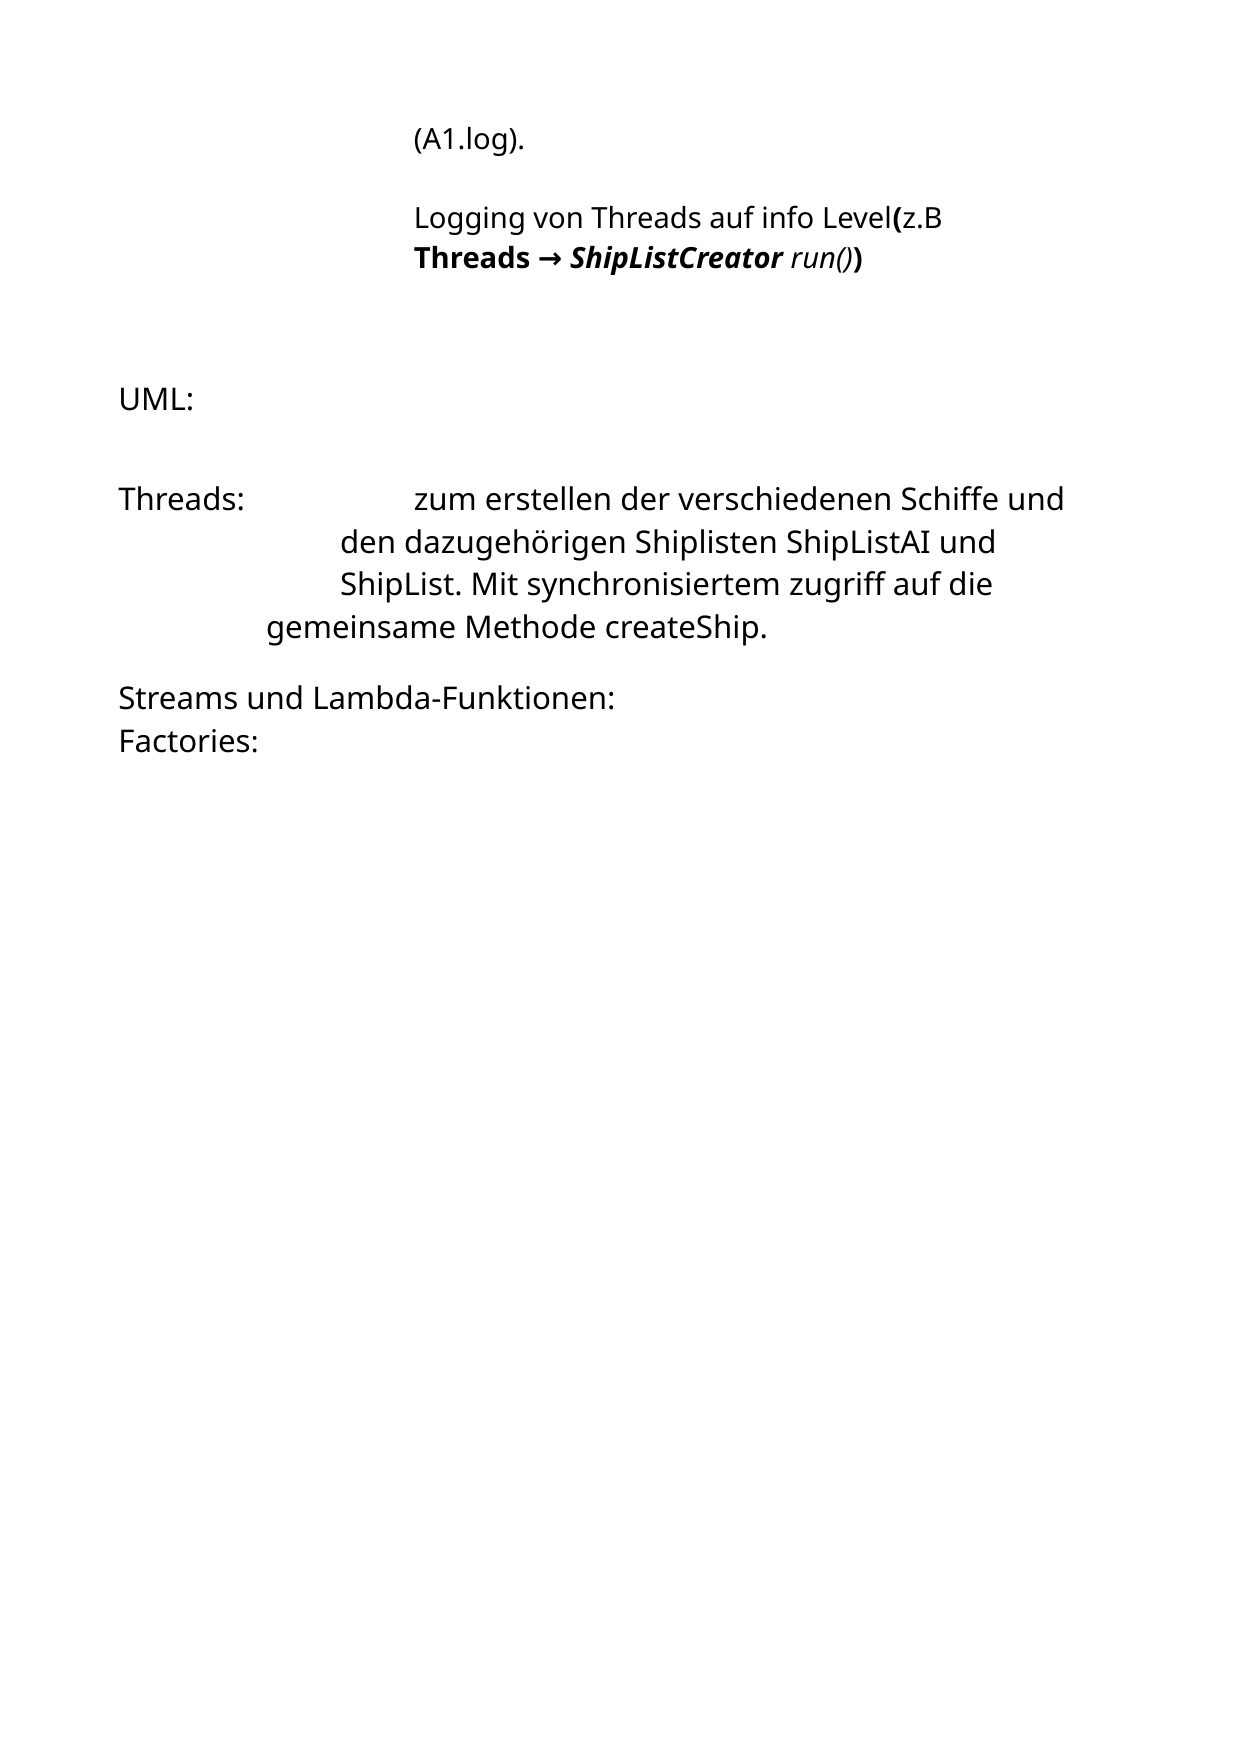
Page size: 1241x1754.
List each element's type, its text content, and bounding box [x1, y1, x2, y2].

text Logging von Threads auf info Level(z.B Threads → ShipListCreator run()) [118, 197, 1122, 277]
text (A1.log). [118, 118, 1122, 158]
text Streams und Lambda-Funktionen: [118, 676, 1122, 719]
text Threads: zum erstellen der verschiedenen Schiffe und den dazugehörigen Shiplisten ShipListAI und ShipList. Mit synchronisiertem zugriff auf die gemeinsame Methode createShip. [118, 477, 1122, 647]
text Factories: [118, 719, 1122, 761]
text UML: [118, 377, 1122, 419]
